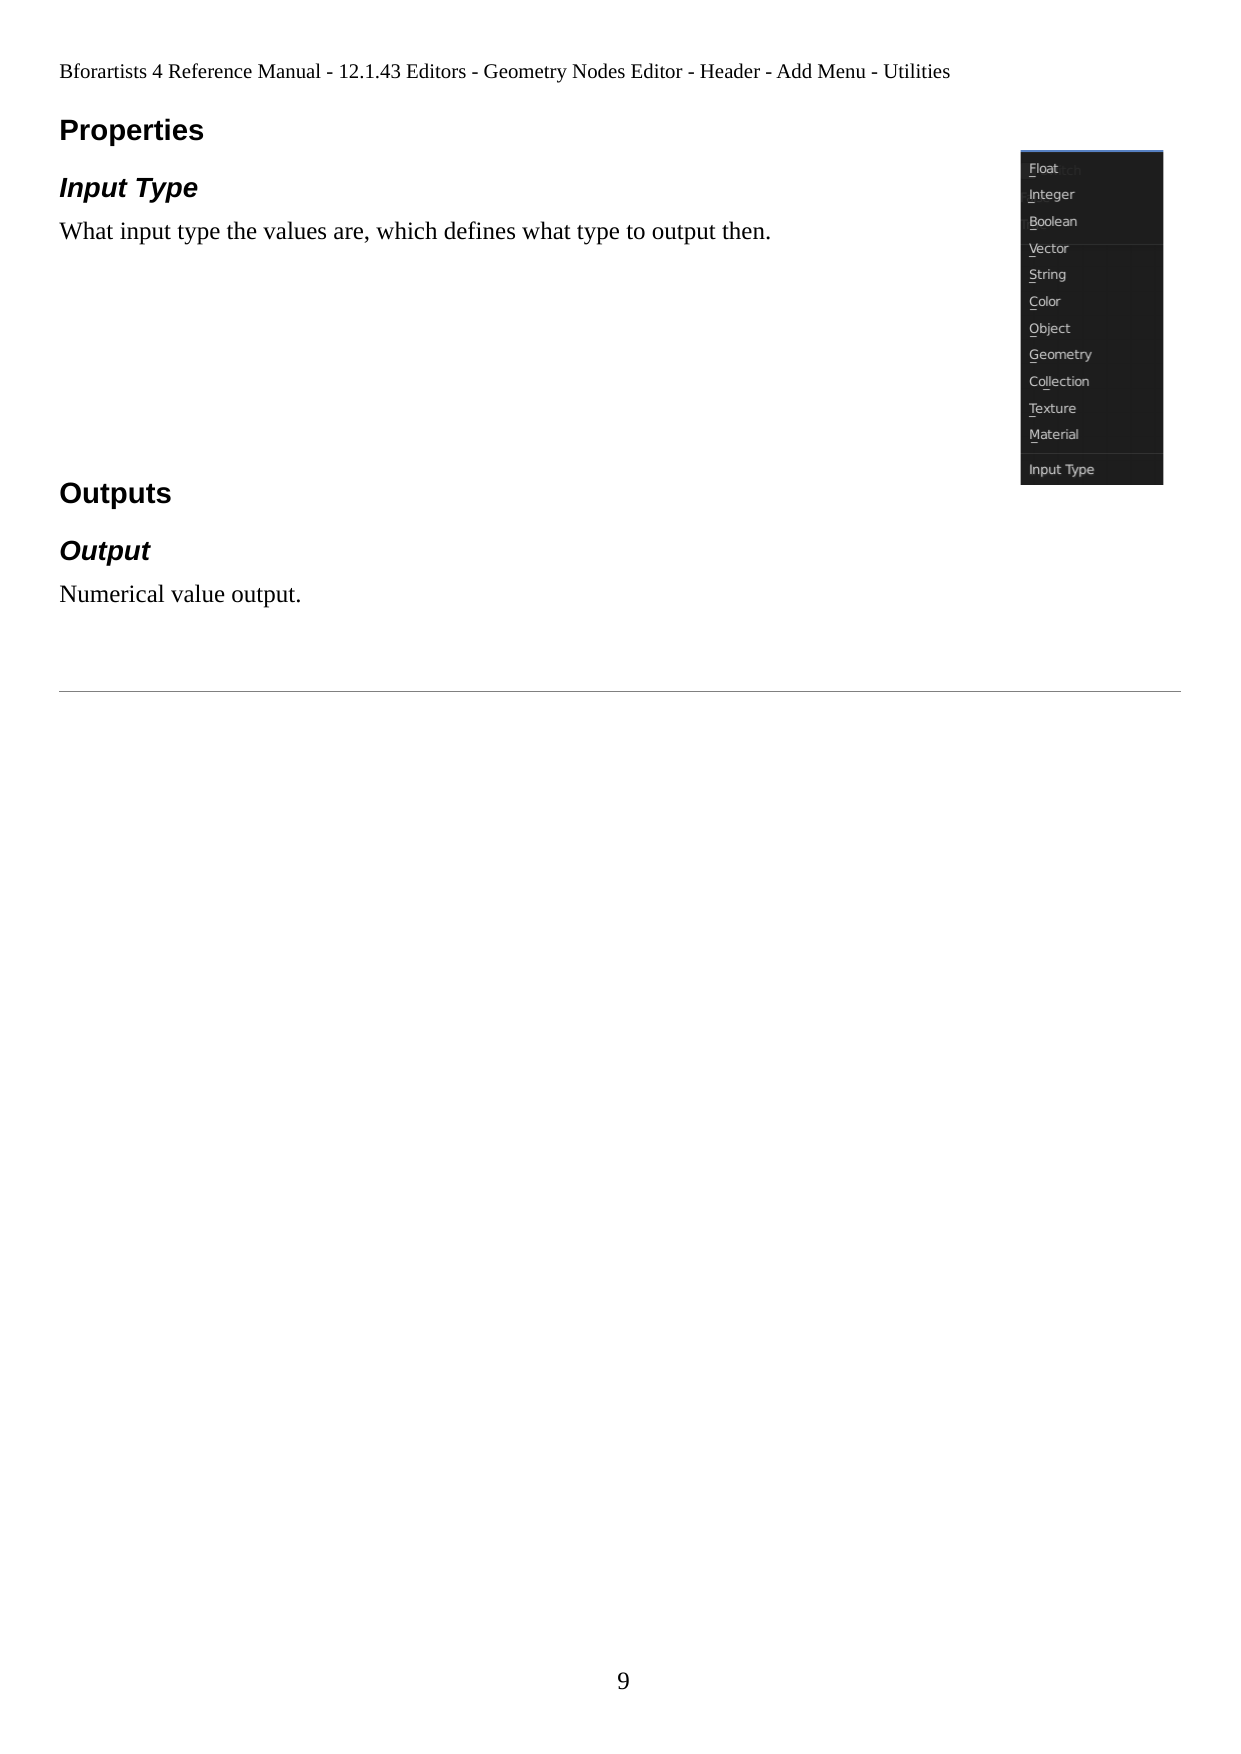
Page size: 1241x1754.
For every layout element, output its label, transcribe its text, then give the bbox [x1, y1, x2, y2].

subtitle Output [59, 534, 1181, 566]
text What input type the values are, which defines what type to output then. [59, 216, 1020, 244]
subtitle Properties [59, 113, 1181, 146]
subtitle [1164, 171, 1181, 203]
subtitle Outputs [59, 476, 1181, 509]
subtitle Input Type [59, 171, 1020, 203]
picture [1020, 150, 1164, 485]
text Numerical value output. [59, 579, 1181, 607]
